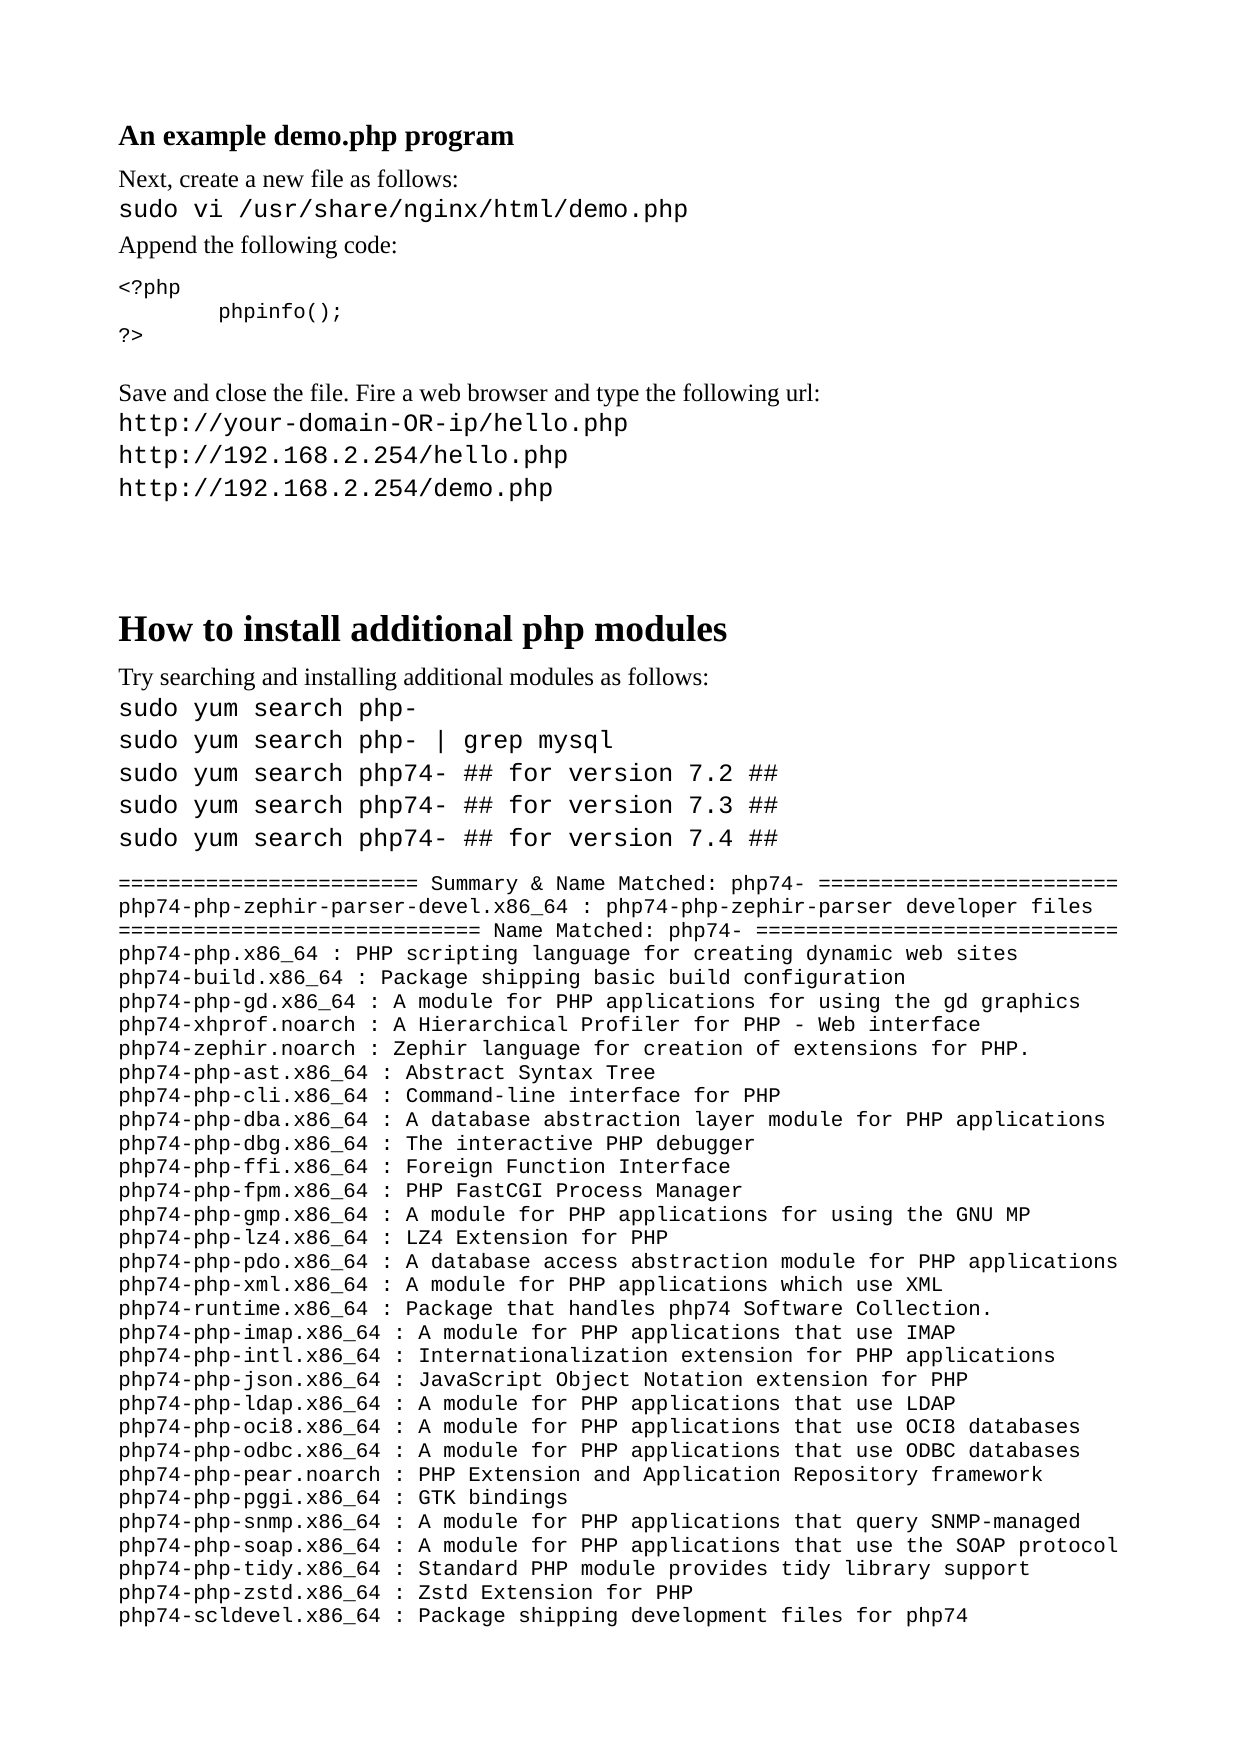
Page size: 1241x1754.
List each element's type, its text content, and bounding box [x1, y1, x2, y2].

text php74-php-ffi.x86_64 : Foreign Function Interface [118, 1156, 1122, 1180]
text ============================= Name Matched: php74- ============================= [118, 920, 1122, 943]
text php74-php-odbc.x86_64 : A module for PHP applications that use ODBC databases [118, 1440, 1122, 1464]
text php74-php-zephir-parser-devel.x86_64 : php74-php-zephir-parser developer files [118, 896, 1122, 920]
text ======================== Summary & Name Matched: php74- ======================== [118, 872, 1122, 896]
text phpinfo(); [118, 301, 1122, 324]
text php74-php-gmp.x86_64 : A module for PHP applications for using the GNU MP [118, 1203, 1122, 1227]
subtitle An example demo.php program [118, 118, 1122, 152]
text Save and close the file. Fire a web browser and type the following url: http://your-domain-OR-ip/hello.php http://192.168.2.254/hello.php http://192.168.2.254/demo.php [118, 378, 1122, 567]
text php74-php-tidy.x86_64 : Standard PHP module provides tidy library support [118, 1558, 1122, 1582]
text php74-php-dbg.x86_64 : The interactive PHP debugger [118, 1133, 1122, 1156]
subtitle How to install additional php modules [118, 607, 1122, 650]
text php74-zephir.noarch : Zephir language for creation of extensions for PHP. [118, 1038, 1122, 1062]
text php74-xhprof.noarch : A Hierarchical Profiler for PHP - Web interface [118, 1014, 1122, 1038]
text php74-php-pggi.x86_64 : GTK bindings [118, 1487, 1122, 1511]
text ?> [118, 324, 1122, 348]
text php74-php-imap.x86_64 : A module for PHP applications that use IMAP [118, 1322, 1122, 1345]
text php74-php.x86_64 : PHP scripting language for creating dynamic web sites [118, 943, 1122, 967]
text php74-scldevel.x86_64 : Package shipping development files for php74 [118, 1606, 1122, 1629]
text php74-php-lz4.x86_64 : LZ4 Extension for PHP [118, 1227, 1122, 1251]
text php74-php-ldap.x86_64 : A module for PHP applications that use LDAP [118, 1393, 1122, 1416]
text php74-php-intl.x86_64 : Internationalization extension for PHP applications [118, 1345, 1122, 1369]
text php74-php-dba.x86_64 : A database abstraction layer module for PHP applications [118, 1109, 1122, 1133]
text php74-php-pear.noarch : PHP Extension and Application Repository framework [118, 1464, 1122, 1487]
text Try searching and installing additional modules as follows: sudo yum search php- sudo yum search php- | grep mysql sudo yum search php74- ## for version 7.2 ## sudo yum search php74- ## for version 7.3 ## sudo yum search php74- ## for version 7.4 ## [118, 662, 1122, 854]
text php74-php-json.x86_64 : JavaScript Object Notation extension for PHP [118, 1369, 1122, 1393]
text php74-php-zstd.x86_64 : Zstd Extension for PHP [118, 1582, 1122, 1606]
text php74-php-snmp.x86_64 : A module for PHP applications that query SNMP-managed [118, 1511, 1122, 1534]
text <?php [118, 277, 1122, 301]
text php74-php-xml.x86_64 : A module for PHP applications which use XML [118, 1274, 1122, 1298]
text php74-php-cli.x86_64 : Command-line interface for PHP [118, 1085, 1122, 1109]
text php74-php-oci8.x86_64 : A module for PHP applications that use OCI8 databases [118, 1416, 1122, 1440]
text php74-runtime.x86_64 : Package that handles php74 Software Collection. [118, 1298, 1122, 1322]
text php74-php-gd.x86_64 : A module for PHP applications for using the gd graphics [118, 991, 1122, 1014]
text php74-php-soap.x86_64 : A module for PHP applications that use the SOAP protocol [118, 1534, 1122, 1558]
text php74-build.x86_64 : Package shipping basic build configuration [118, 967, 1122, 991]
text php74-php-pdo.x86_64 : A database access abstraction module for PHP applications [118, 1251, 1122, 1274]
text Next, create a new file as follows: sudo vi /usr/share/nginx/html/demo.php Append the following code: [118, 164, 1122, 258]
text php74-php-fpm.x86_64 : PHP FastCGI Process Manager [118, 1180, 1122, 1203]
text php74-php-ast.x86_64 : Abstract Syntax Tree [118, 1062, 1122, 1085]
